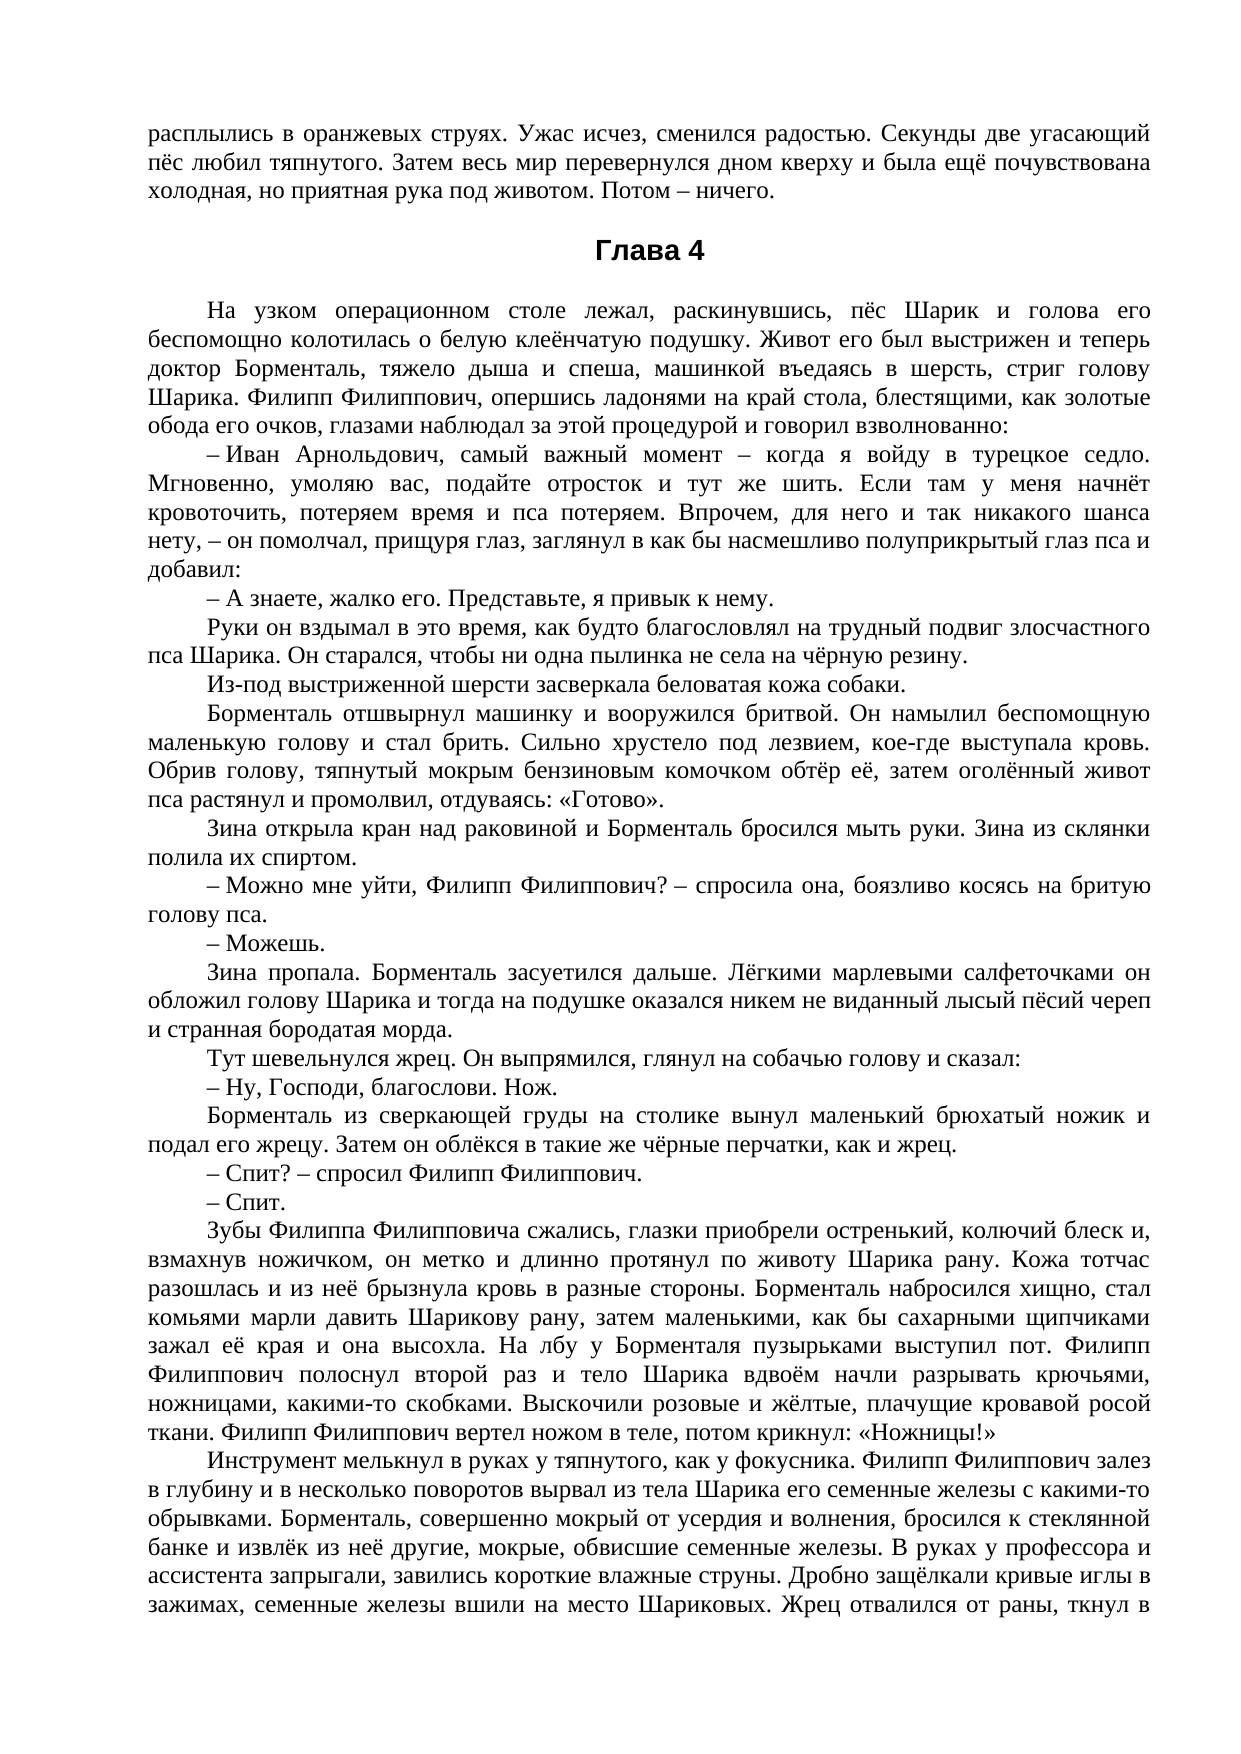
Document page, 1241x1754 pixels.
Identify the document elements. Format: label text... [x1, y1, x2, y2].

text – Можно мне уйти, Филипп Филиппович? – спросила она, боязливо косясь на бритую голову пса. [148, 870, 1152, 928]
text – Спит? – спросил Филипп Филиппович. [148, 1158, 1152, 1187]
text – Ну, Господи, благослови. Нож. [148, 1072, 1152, 1100]
text Зубы Филиппа Филипповича сжались, глазки приобрели остренький, колючий блеск и, взмахнув ножичком, он метко и длинно протянул по животу Шарика рану. Кожа тотчас разошлась и из неё брызнула кровь в разные стороны. Борменталь набросился хищно, стал комьями марли давить Шарикову рану, затем маленькими, как бы сахарными щипчиками зажал её края и она высохла. На лбу у Борменталя пузырьками выступил пот. Филипп Филиппович полоснул второй раз и тело Шарика вдвоём начли разрывать крючьями, ножницами, какими-то скобками. Выскочили розовые и жёлтые, плачущие кровавой росой ткани. Филипп Филиппович вертел ножом в теле, потом крикнул: «Ножницы!» [148, 1215, 1152, 1445]
text Тут шевельнулся жрец. Он выпрямился, глянул на собачью голову и сказал: [148, 1043, 1152, 1072]
text Инструмент мелькнул в руках у тяпнутого, как у фокусника. Филипп Филиппович залез в глубину и в несколько поворотов вырвал из тела Шарика его семенные железы с какими-то обрывками. Борменталь, совершенно мокрый от усердия и волнения, бросился к стеклянной банке и извлёк из неё другие, мокрые, обвисшие семенные железы. В руках у профессора и ассистента запрыгали, завились короткие влажные струны. Дробно защёлкали кривые иглы в зажимах, семенные железы вшили на место Шариковых. Жрец отвалился от раны, ткнул в [148, 1445, 1152, 1618]
text – Иван Арнольдович, самый важный момент – когда я войду в турецкое седло. Мгновенно, умоляю вас, подайте отросток и тут же шить. Если там у меня начнёт кровоточить, потеряем время и пса потеряем. Впрочем, для него и так никакого шанса нету, – он помолчал, прищуря глаз, заглянул в как бы насмешливо полуприкрытый глаз пса и добавил: [148, 439, 1152, 583]
text – Спит. [148, 1187, 1152, 1215]
subtitle Глава 4 [148, 233, 1152, 267]
text Борменталь из сверкающей груды на столике вынул маленький брюхатый ножик и подал его жрецу. Затем он облёкся в такие же чёрные перчатки, как и жрец. [148, 1100, 1152, 1158]
text – Можешь. [148, 928, 1152, 957]
text Зина пропала. Борменталь засуетился дальше. Лёгкими марлевыми салфеточками он обложил голову Шарика и тогда на подушке оказался никем не виданный лысый пёсий череп и странная бородатая морда. [148, 957, 1152, 1043]
text расплылись в оранжевых струях. Ужас исчез, сменился радостью. Секунды две угасающий пёс любил тяпнутого. Затем весь мир перевернулся дном кверху и была ещё почувствована холодная, но приятная рука под животом. Потом – ничего. [148, 118, 1152, 204]
text Борменталь отшвырнул машинку и вооружился бритвой. Он намылил беспомощную маленькую голову и стал брить. Сильно хрустело под лезвием, кое-где выступала кровь. Обрив голову, тяпнутый мокрым бензиновым комочком обтёр её, затем оголённый живот пса растянул и промолвил, отдуваясь: «Готово». [148, 698, 1152, 813]
text Руки он вздымал в это время, как будто благословлял на трудный подвиг злосчастного пса Шарика. Он старался, чтобы ни одна пылинка не села на чёрную резину. [148, 612, 1152, 669]
text – А знаете, жалко его. Представьте, я привык к нему. [148, 583, 1152, 612]
text На узком операционном столе лежал, раскинувшись, пёс Шарик и голова его беспомощно колотилась о белую клеёнчатую подушку. Живот его был выстрижен и теперь доктор Борменталь, тяжело дыша и спеша, машинкой въедаясь в шерсть, стриг голову Шарика. Филипп Филиппович, опершись ладонями на край стола, блестящими, как золотые обода его очков, глазами наблюдал за этой процедурой и говорил взволнованно: [148, 295, 1152, 439]
text Зина открыла кран над раковиной и Борменталь бросился мыть руки. Зина из склянки полила их спиртом. [148, 813, 1152, 870]
text Из-под выстриженной шерсти засверкала беловатая кожа собаки. [148, 669, 1152, 698]
